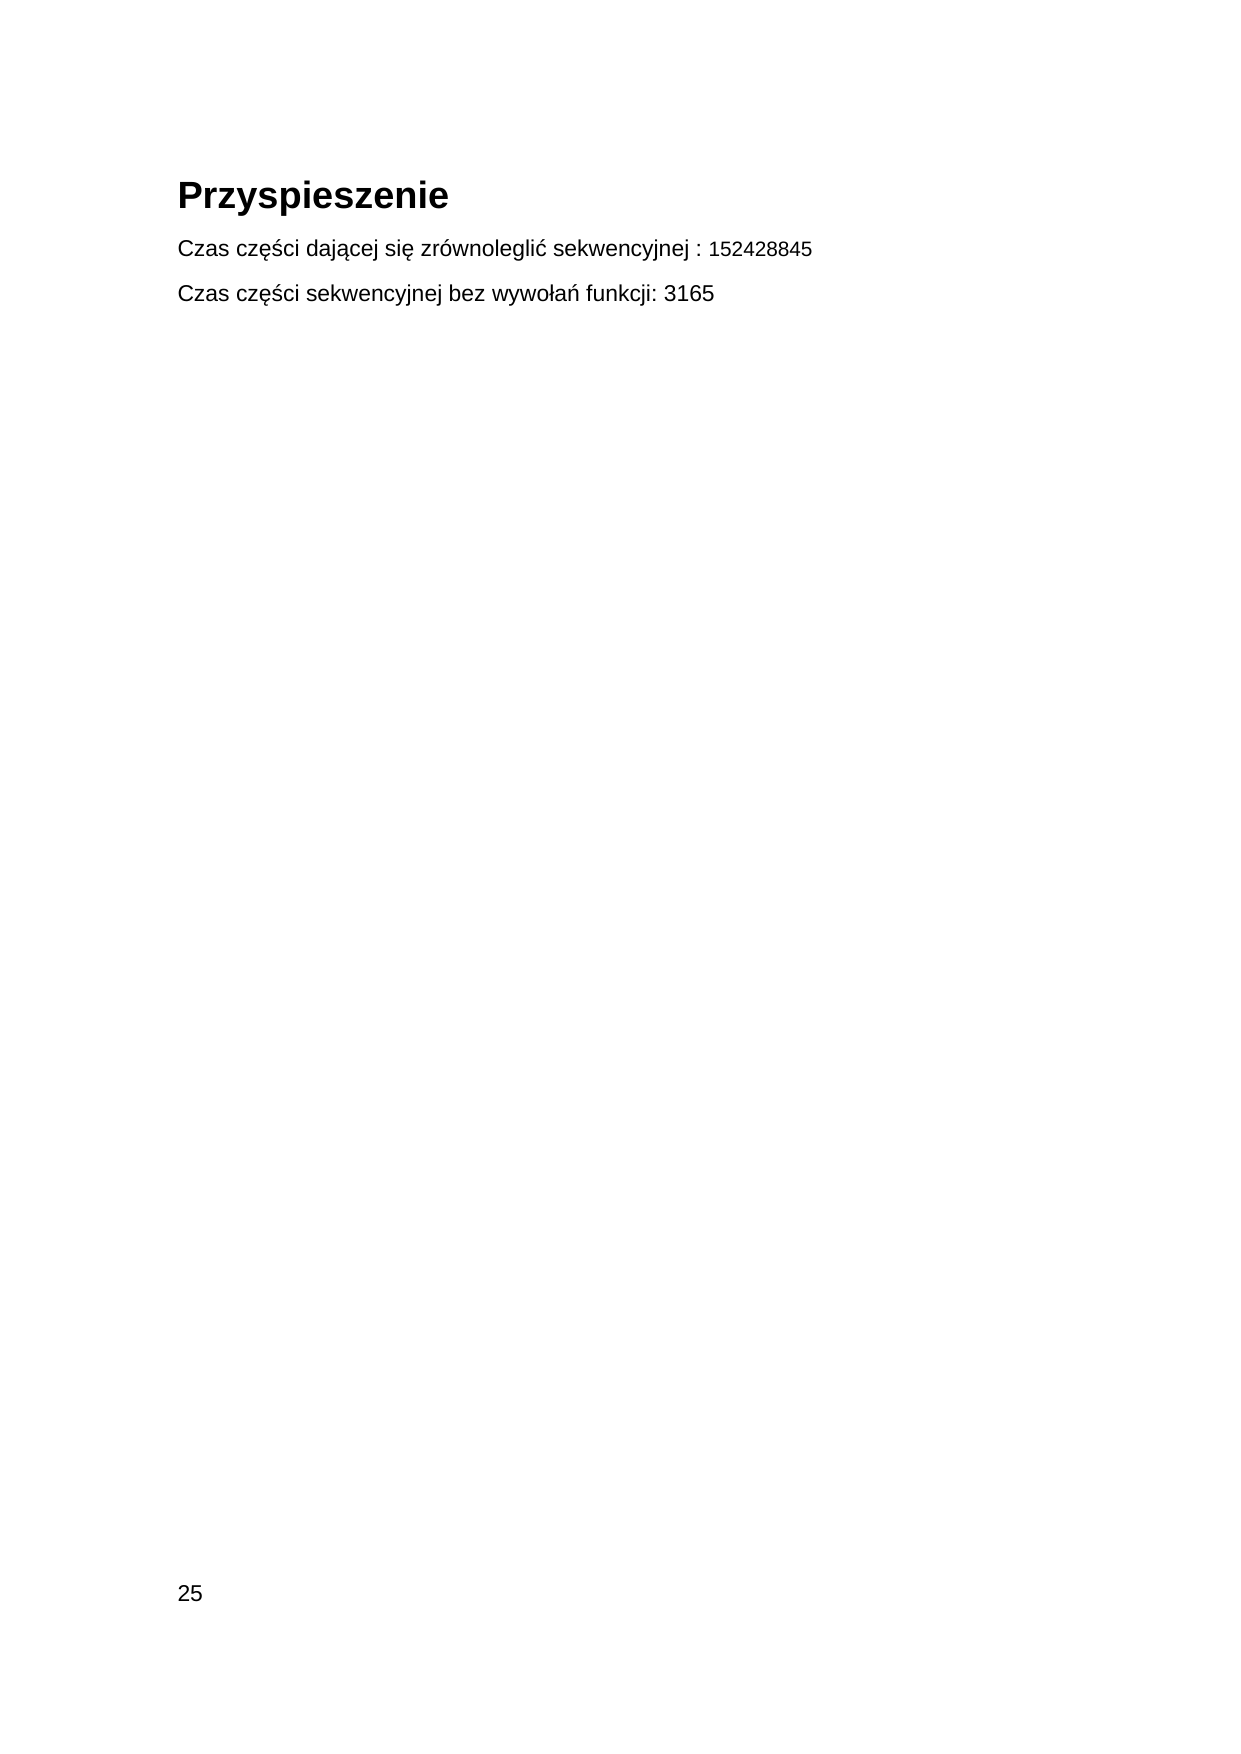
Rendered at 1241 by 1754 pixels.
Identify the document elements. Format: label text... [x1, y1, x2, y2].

text Czas części dającej się zrównoleglić sekwencyjnej : 152428845 [177, 235, 1063, 262]
subtitle Przyspieszenie [177, 173, 1063, 216]
text Czas części sekwencyjnej bez wywołań funkcji: 3165 [177, 280, 1063, 306]
